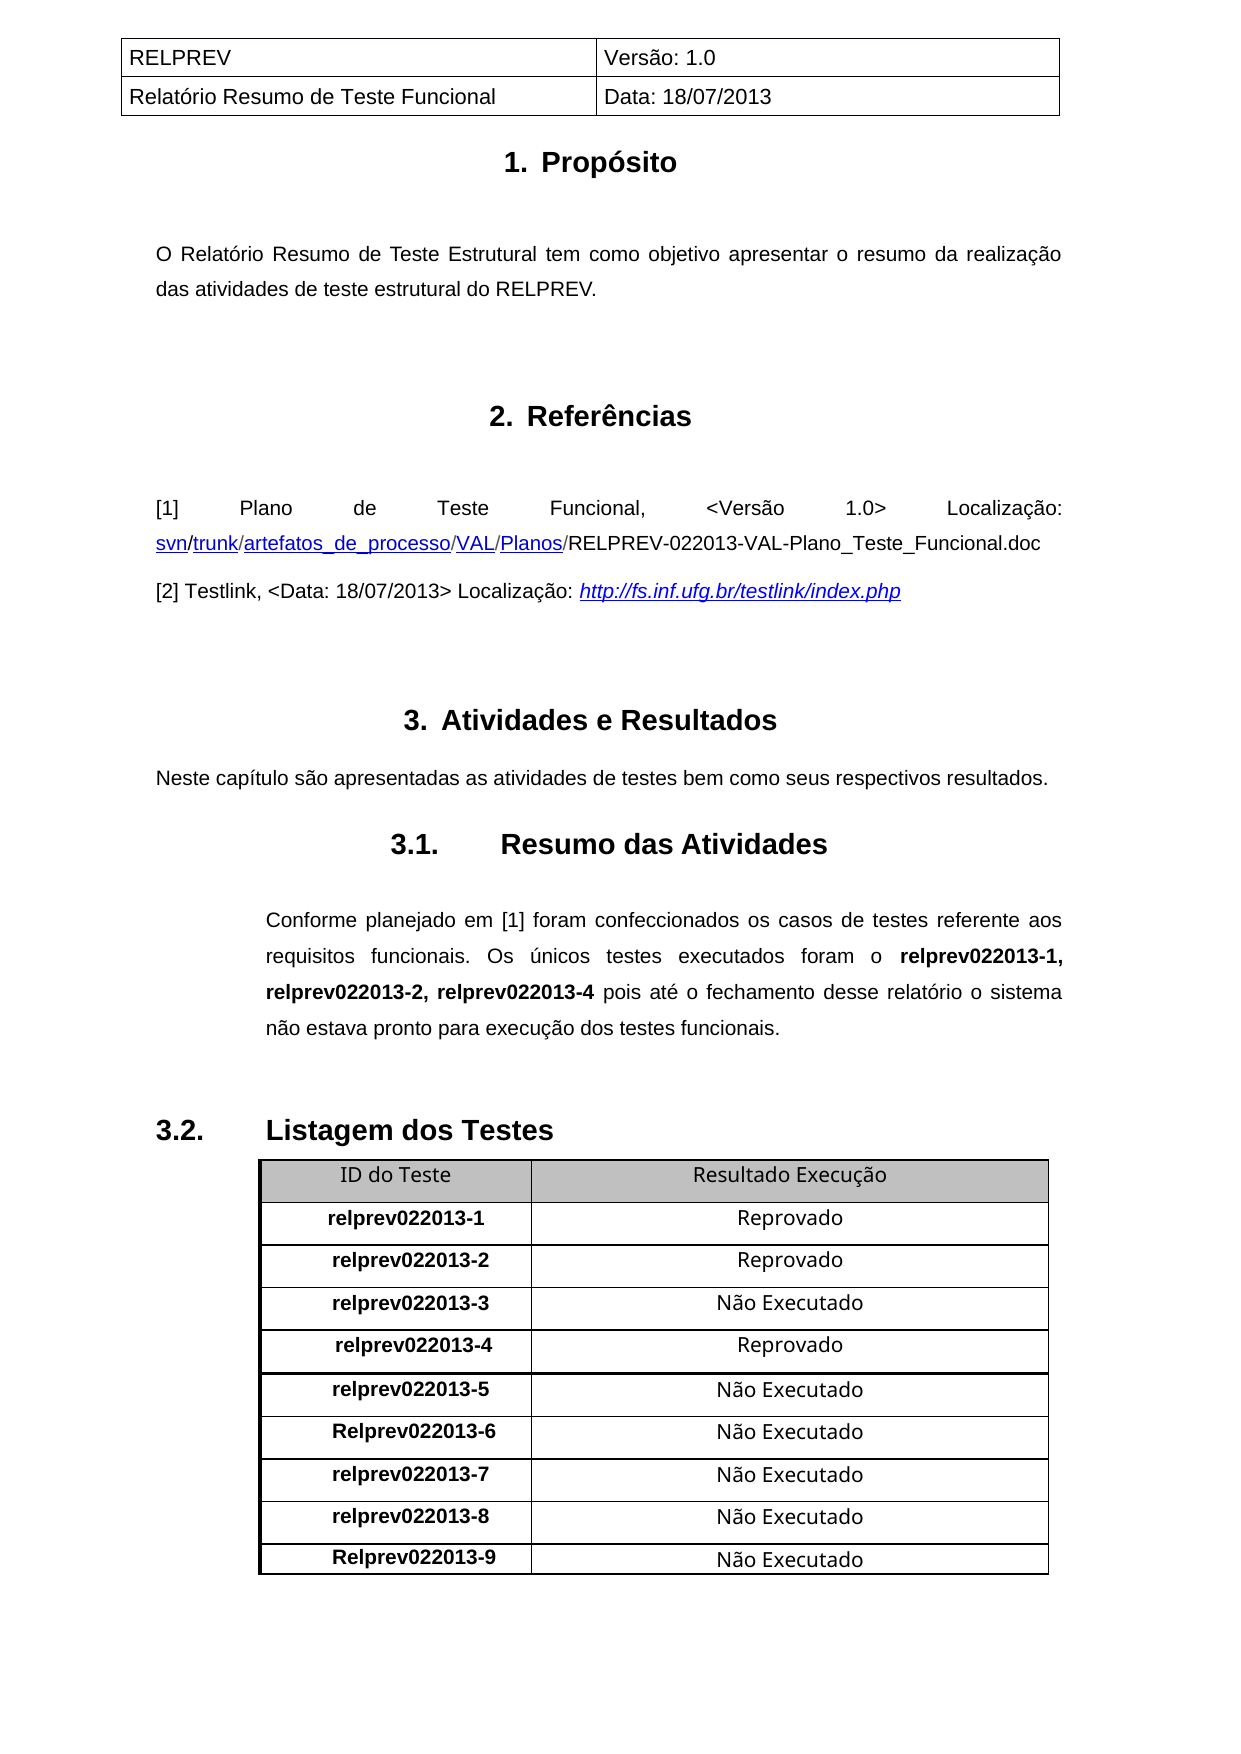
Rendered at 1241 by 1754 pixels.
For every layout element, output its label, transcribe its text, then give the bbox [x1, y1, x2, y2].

table_cell Não Executado [532, 1375, 1048, 1416]
subtitle Resumo das Atividades [156, 827, 1063, 861]
table_cell relprev022013-3 [262, 1288, 531, 1329]
table_cell relprev022013-5 [262, 1375, 531, 1416]
table_cell Não Executado [532, 1502, 1048, 1543]
table_cell Não Executado [532, 1545, 1048, 1573]
text Neste capítulo são apresentadas as atividades de testes bem como seus respectivos resultados. [156, 766, 1063, 790]
table_cell relprev022013-1 [262, 1203, 531, 1244]
table_cell Reprovado [532, 1246, 1048, 1287]
subtitle Referências [118, 399, 1063, 433]
subtitle Propósito [118, 145, 1063, 178]
table_cell relprev022013-4 [262, 1331, 531, 1372]
text [2] Testlink, <Data: 18/07/2013> Localização: http://fs.inf.ufg.br/testlink/index.php [156, 579, 1063, 603]
table_cell Não Executado [532, 1460, 1048, 1501]
text O Relatório Resumo de Teste Estrutural tem como objetivo apresentar o resumo da realização das atividades de teste estrutural do RELPREV. [156, 241, 1063, 301]
table_cell relprev022013-2 [262, 1246, 531, 1287]
table_cell Reprovado [532, 1203, 1048, 1244]
text Conforme planejado em [1] foram confeccionados os casos de testes referente aos requisitos funcionais. Os únicos testes executados foram o relprev022013-1, relprev022013-2, relprev022013-4 pois até o fechamento desse relatório o sistema não estava pronto para execução dos testes funcionais. [266, 908, 1063, 1040]
text [1] Plano de Teste Funcional, <Versão 1.0> Localização: svn/trunk/artefatos_de_processo/VAL/Planos/RELPREV-022013-VAL-Plano_Teste_Funcional.doc [156, 496, 1063, 555]
table_cell relprev022013-7 [262, 1460, 531, 1501]
table_header Resultado Execução [532, 1161, 1048, 1202]
table_cell Reprovado [532, 1331, 1048, 1372]
table_header ID do Teste [262, 1161, 531, 1202]
list Listagem dos Testes [156, 1113, 1063, 1147]
table_cell Não Executado [532, 1288, 1048, 1329]
table_cell Não Executado [532, 1417, 1048, 1458]
table_cell Relprev022013-6 [262, 1417, 531, 1458]
table_cell Relprev022013-9 [262, 1545, 531, 1573]
table_cell relprev022013-8 [262, 1502, 531, 1543]
subtitle Atividades e Resultados [118, 703, 1063, 737]
